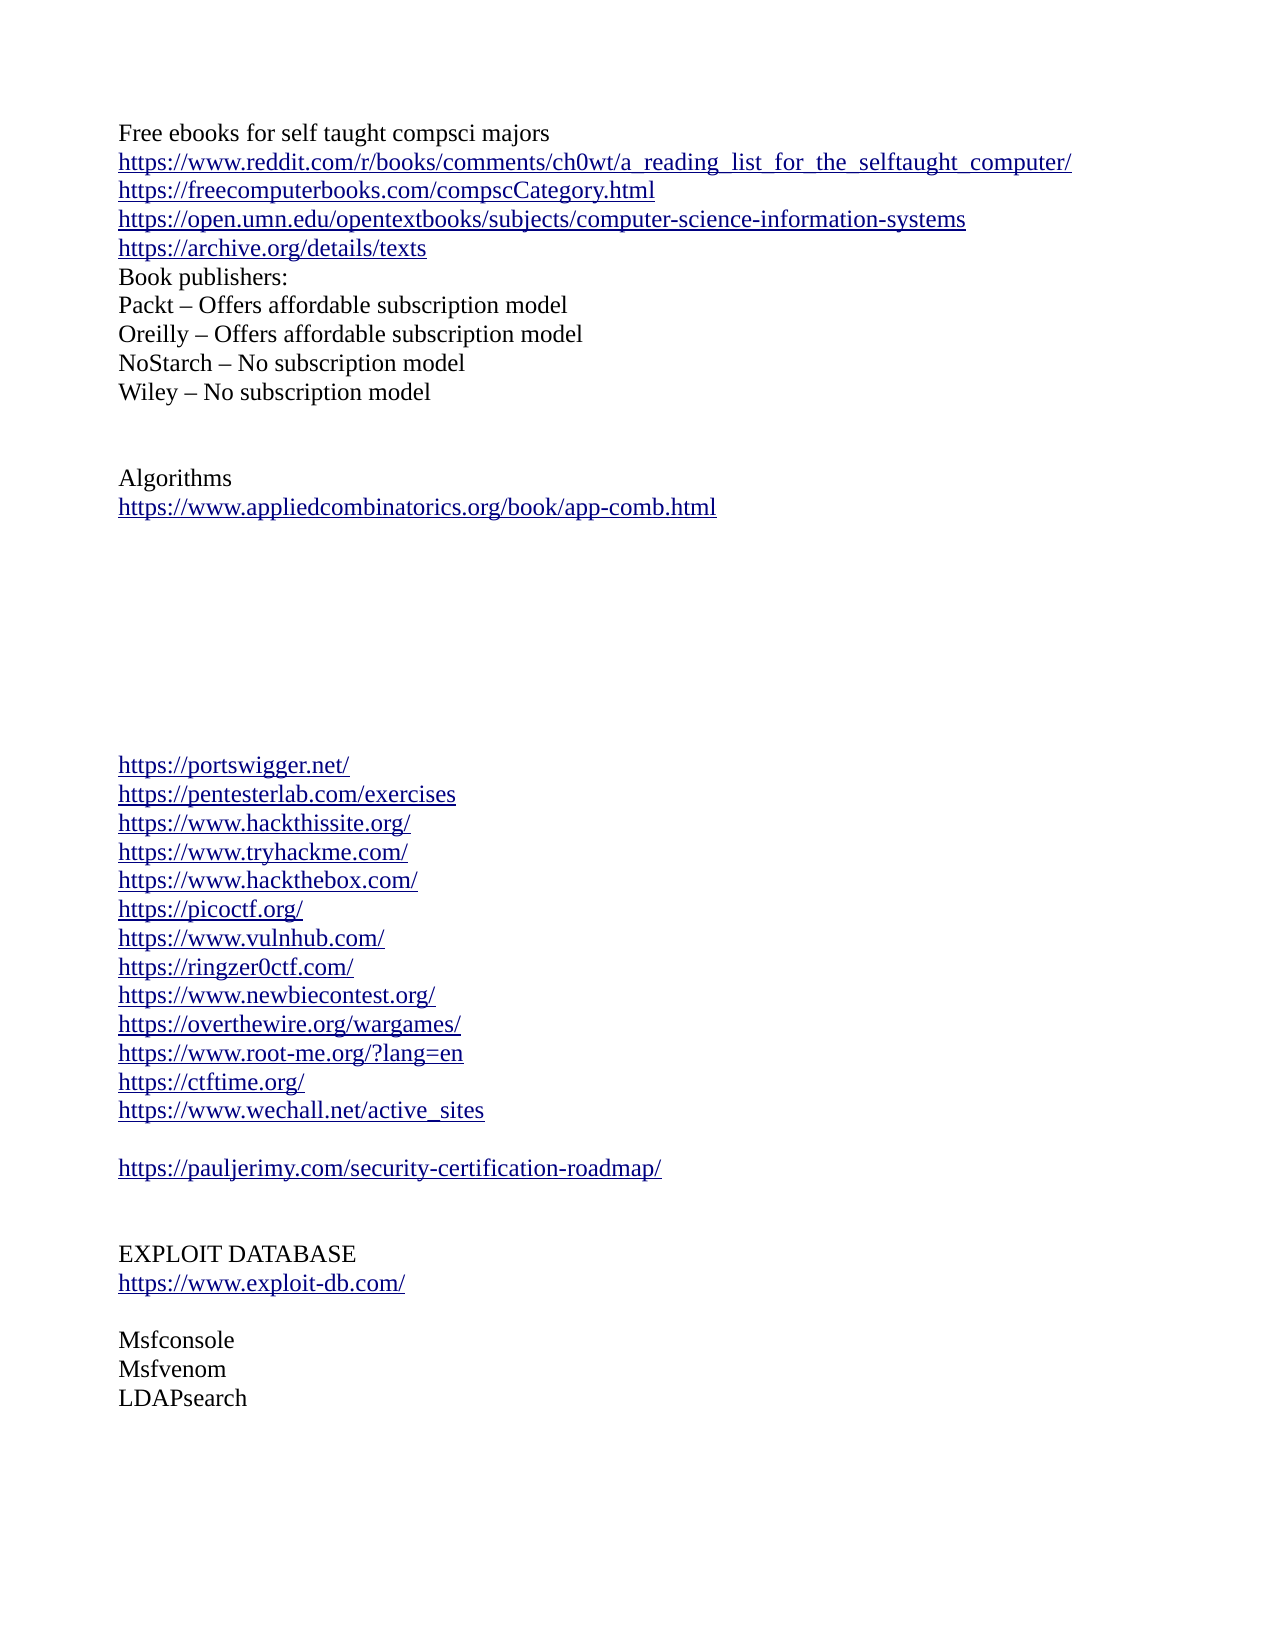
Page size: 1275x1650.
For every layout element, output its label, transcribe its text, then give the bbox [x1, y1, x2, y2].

text https://portswigger.net/ [118, 751, 1157, 779]
text https://picoctf.org/ [118, 894, 1157, 923]
text https://overthewire.org/wargames/ [118, 1009, 1157, 1038]
text https://www.wechall.net/active_sites [118, 1096, 1157, 1124]
text Packt – Offers affordable subscription model [118, 291, 1157, 319]
text Oreilly – Offers affordable subscription model [118, 319, 1157, 348]
text https://www.hackthebox.com/ [118, 866, 1157, 894]
text Algorithms [118, 463, 1157, 492]
text https://www.tryhackme.com/ [118, 837, 1157, 866]
text https://www.reddit.com/r/books/comments/ch0wt/a_reading_list_for_the_selftaught_computer/ [118, 147, 1157, 176]
text EXPLOIT DATABASE [118, 1239, 1157, 1268]
text https://www.exploit-db.com/ [118, 1268, 1157, 1297]
text LDAPsearch [118, 1383, 1157, 1412]
text https://archive.org/details/texts [118, 233, 1157, 262]
text https://pauljerimy.com/security-certification-roadmap/ [118, 1153, 1157, 1182]
text https://www.root-me.org/?lang=en [118, 1038, 1157, 1067]
text https://freecomputerbooks.com/compscCategory.html [118, 176, 1157, 204]
text Book publishers: [118, 262, 1157, 291]
text NoStarch – No subscription model [118, 348, 1157, 377]
text https://ctftime.org/ [118, 1067, 1157, 1096]
text Free ebooks for self taught compsci majors [118, 118, 1157, 147]
text Msfvenom [118, 1354, 1157, 1383]
text https://www.newbiecontest.org/ [118, 981, 1157, 1009]
text https://www.appliedcombinatorics.org/book/app-comb.html [118, 492, 1157, 521]
text https://www.vulnhub.com/ [118, 923, 1157, 952]
text Wiley – No subscription model [118, 377, 1157, 406]
text https://www.hackthissite.org/ [118, 808, 1157, 837]
text https://pentesterlab.com/exercises [118, 779, 1157, 808]
text https://open.umn.edu/opentextbooks/subjects/computer-science-information-systems [118, 204, 1157, 233]
text https://ringzer0ctf.com/ [118, 952, 1157, 981]
text Msfconsole [118, 1326, 1157, 1354]
